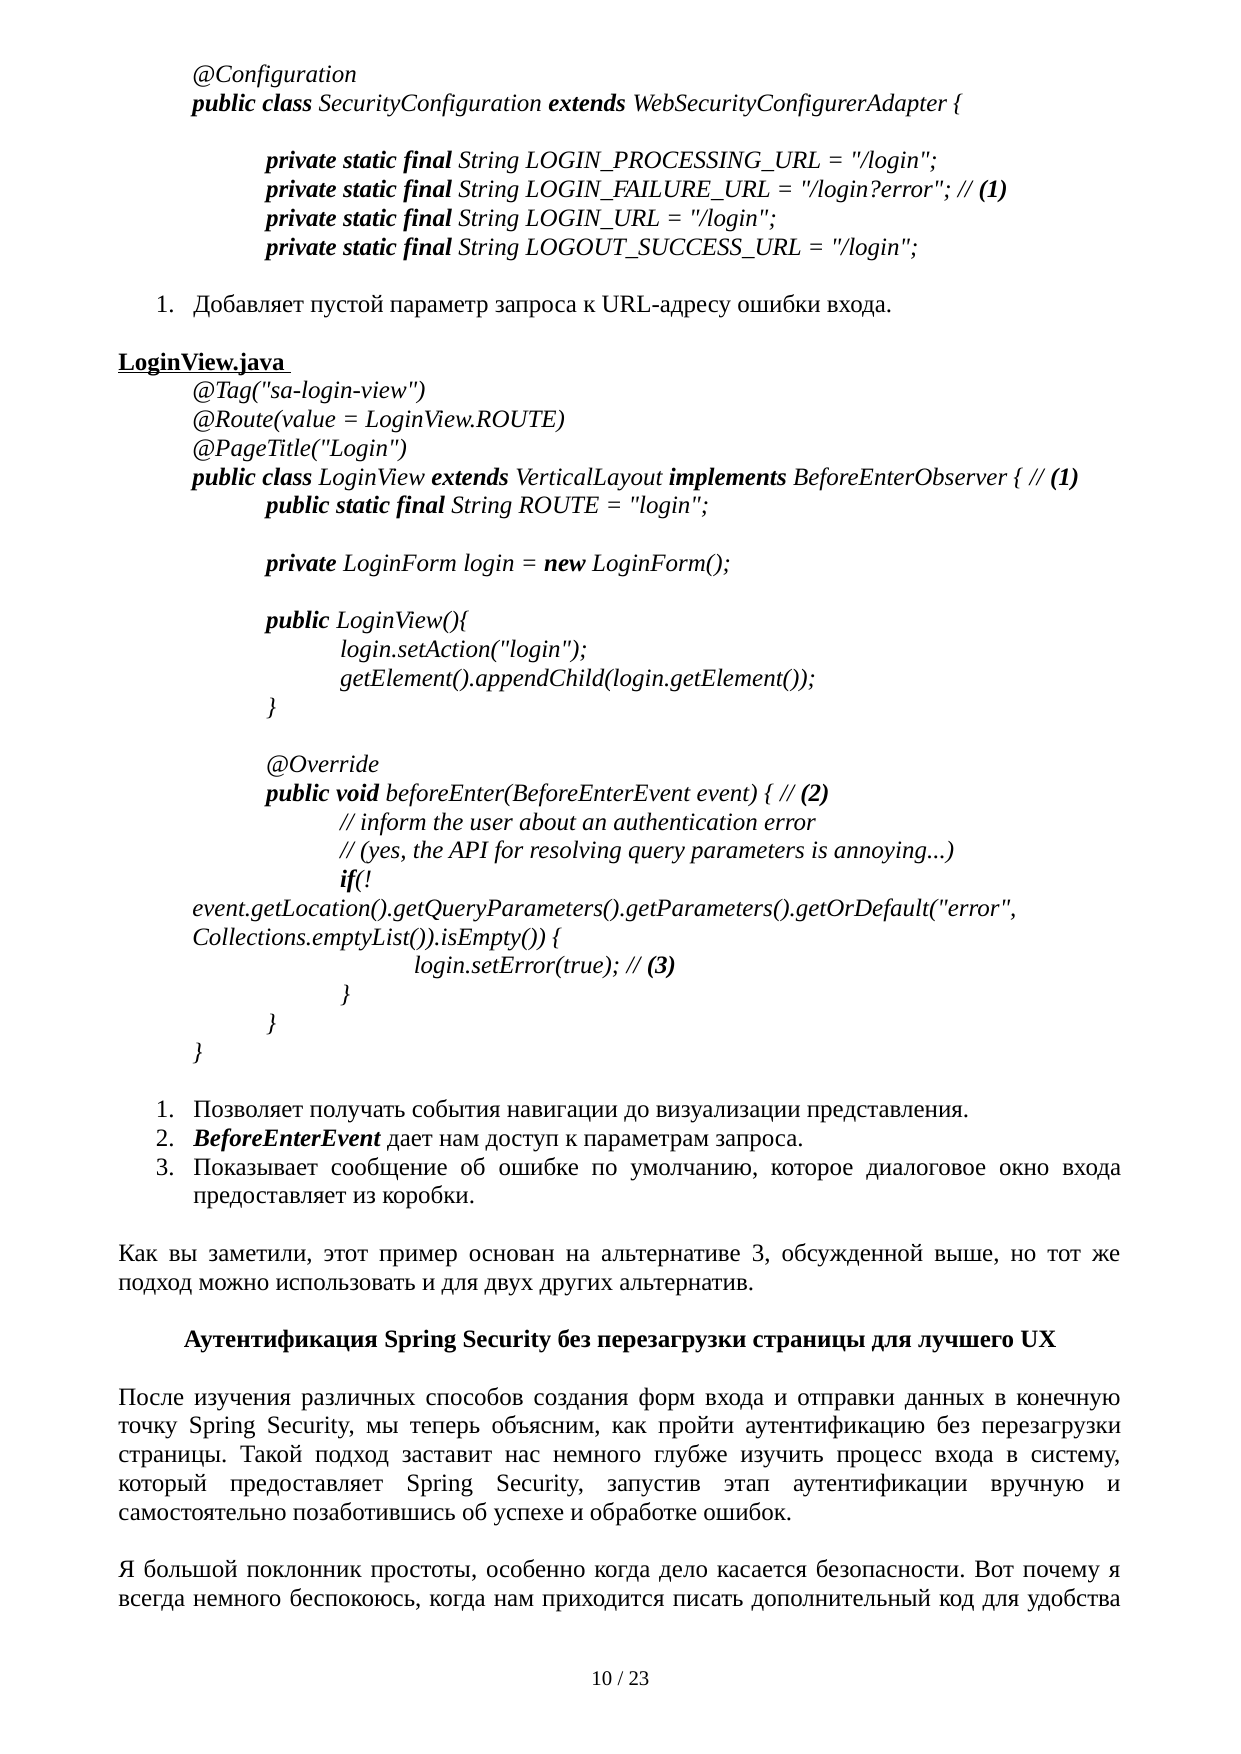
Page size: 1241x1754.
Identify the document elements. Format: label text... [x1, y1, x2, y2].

text @Tag("sa-login-view") [192, 375, 1122, 404]
list BeforeEnterEvent дает нам доступ к параметрам запроса. [156, 1123, 1122, 1152]
text Как вы заметили, этот пример основан на альтернативе 3, обсужденной выше, но тот же подход можно использовать и для двух других альтернатив. [118, 1209, 1122, 1295]
text public class LoginView extends VerticalLayout implements BeforeEnterObserver { // (1) [192, 462, 1122, 490]
list Позволяет получать события навигации до визуализации представления. [156, 1094, 1122, 1123]
text После изучения различных способов создания форм входа и отправки данных в конечную точку Spring Security, мы теперь объясним, как пройти аутентификацию без перезагрузки страницы. Такой подход заставит нас немного глубже изучить процесс входа в систему, который предоставляет Spring Security, запустив этап аутентификации вручную и самостоятельно позаботившись об успехе и обработке ошибок. [118, 1382, 1122, 1525]
text } [192, 1008, 1122, 1037]
text private LoginForm login = new LoginForm(); [192, 548, 1122, 577]
text @Override [192, 749, 1122, 778]
text Аутентификация Spring Security без перезагрузки страницы для лучшего UX [118, 1295, 1122, 1353]
text // (yes, the API for resolving query parameters is annoying...) [192, 835, 1122, 864]
text login.setAction("login"); [192, 634, 1122, 663]
text public void beforeEnter(BeforeEnterEvent event) { // (2) [192, 778, 1122, 807]
text private static final String LOGIN_PROCESSING_URL = "/login"; [192, 145, 1122, 174]
text @PageTitle("Login") [192, 433, 1122, 462]
text // inform the user about an authentication error [192, 807, 1122, 835]
list Добавляет пустой параметр запроса к URL-адресу ошибки входа. [156, 289, 1122, 318]
text login.setError(true); // (3) [192, 950, 1122, 979]
text LoginView.java [118, 347, 1122, 375]
text @Configuration [192, 59, 1122, 88]
text public LoginView(){ [192, 605, 1122, 634]
text @Route(value = LoginView.ROUTE) [192, 404, 1122, 433]
text private static final String LOGIN_FAILURE_URL = "/login?error"; // (1) [192, 174, 1122, 203]
text } [192, 979, 1122, 1008]
text public class SecurityConfiguration extends WebSecurityConfigurerAdapter { [192, 88, 1122, 117]
text private static final String LOGIN_URL = "/login"; [192, 203, 1122, 232]
text public static final String ROUTE = "login"; [192, 490, 1122, 519]
text if(!event.getLocation().getQueryParameters().getParameters().getOrDefault("error", Collections.emptyList()).isEmpty()) { [192, 864, 1122, 950]
text Я большой поклонник простоты, особенно когда дело касается безопасности. Вот почему я всегда немного беспокоюсь, когда нам приходится писать дополнительный код для удобства [118, 1525, 1122, 1612]
text private static final String LOGOUT_SUCCESS_URL = "/login"; [192, 232, 1122, 260]
list Показывает сообщение об ошибке по умолчанию, которое диалоговое окно входа предоставляет из коробки. [156, 1152, 1122, 1209]
text getElement().appendChild(login.getElement()); [192, 663, 1122, 692]
text } [192, 692, 1122, 720]
text } [192, 1037, 1122, 1065]
